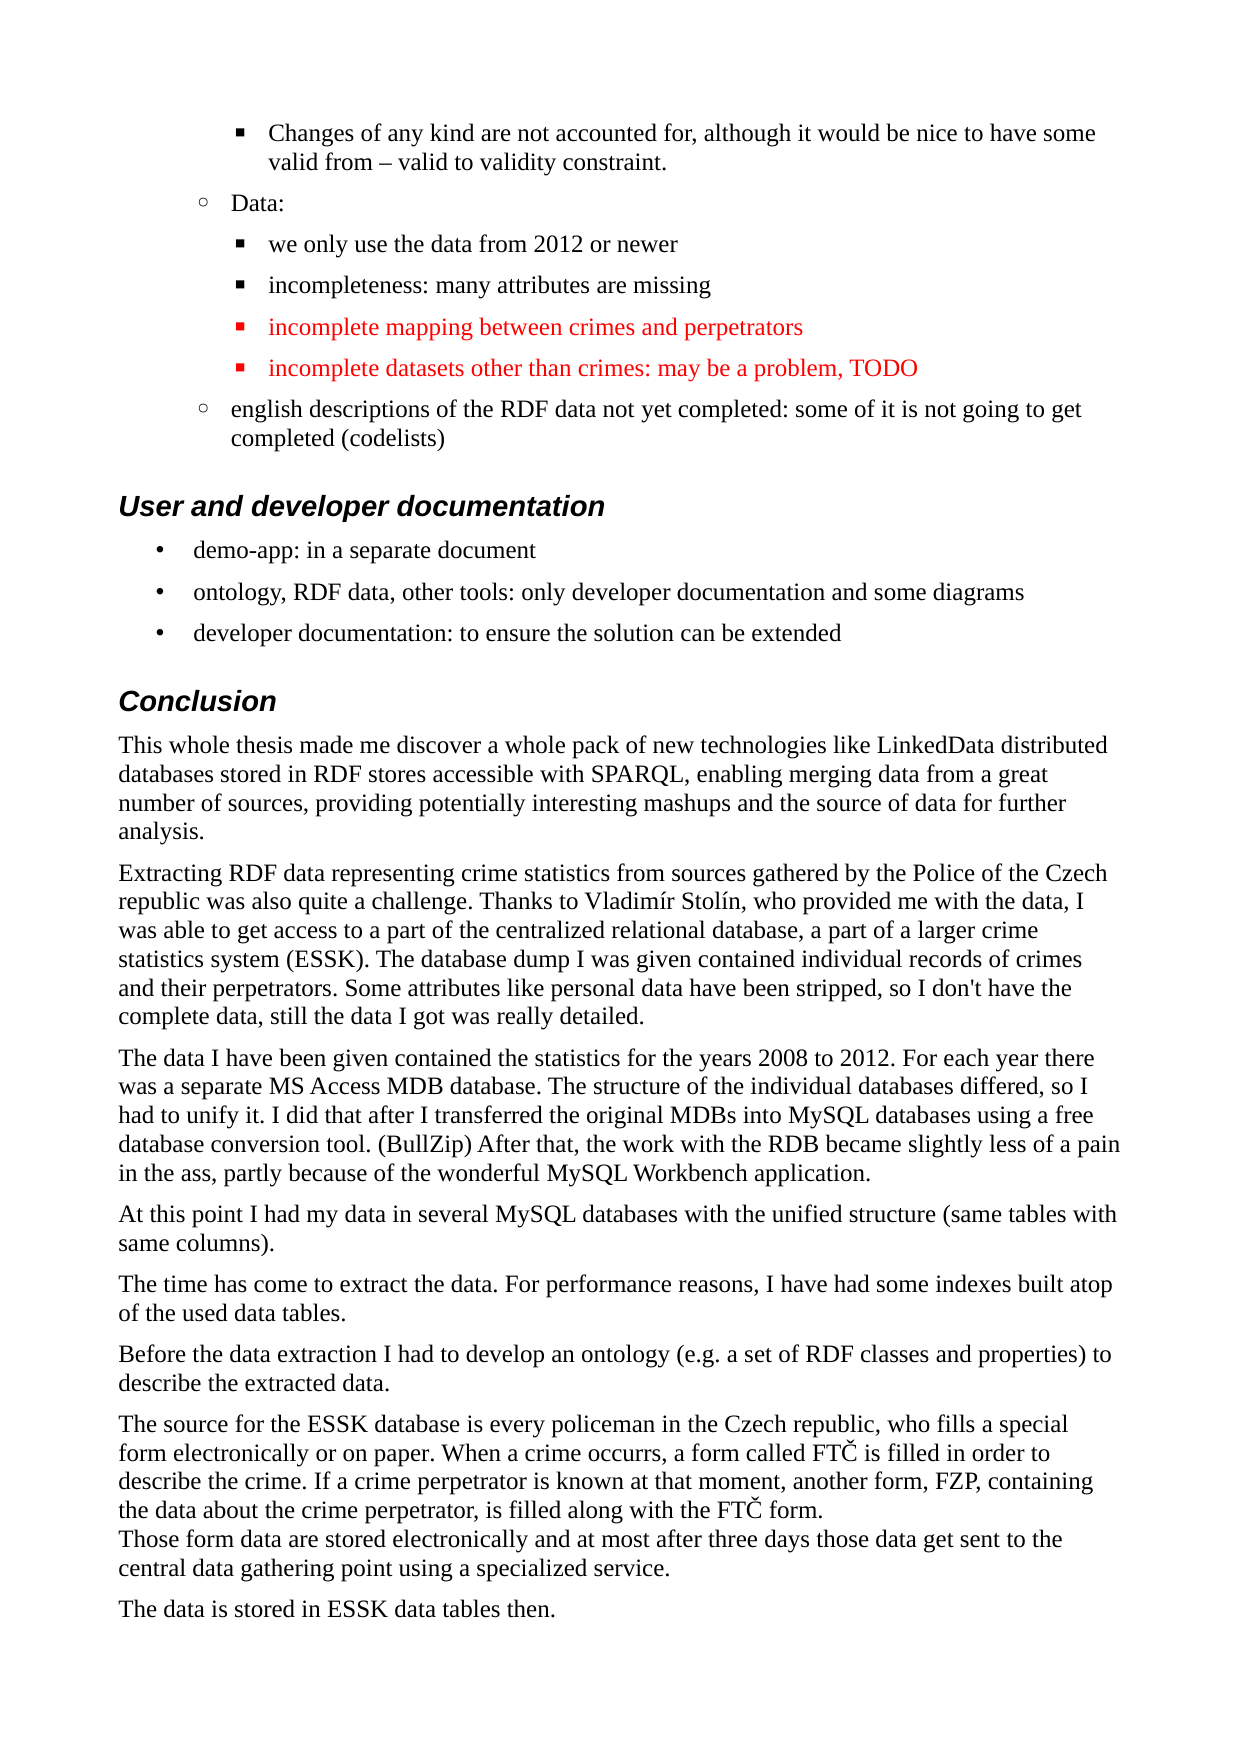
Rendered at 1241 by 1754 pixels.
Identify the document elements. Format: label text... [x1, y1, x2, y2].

text This whole thesis made me discover a whole pack of new technologies like LinkedData distributed databases stored in RDF stores accessible with SPARQL, enabling merging data from a great number of sources, providing potentially interesting mashups and the source of data for further analysis. [118, 730, 1122, 845]
list ontology, RDF data, other tools: only developer documentation and some diagrams [156, 577, 1122, 605]
text At this point I had my data in several MySQL databases with the unified structure (same tables with same columns). [118, 1199, 1122, 1256]
subtitle Conclusion [118, 684, 1122, 718]
list demo-app: in a separate document [156, 535, 1122, 564]
list incomplete datasets other than crimes: may be a problem, TODO [231, 353, 1122, 382]
list incompleteness: many attributes are missing [231, 271, 1122, 299]
list developer documentation: to ensure the solution can be extended [156, 618, 1122, 647]
list we only use the data from 2012 or newer [231, 229, 1122, 258]
text Before the data extraction I had to develop an ontology (e.g. a set of RDF classes and properties) to describe the extracted data. [118, 1339, 1122, 1396]
subtitle User and developer documentation [118, 489, 1122, 523]
text The data is stored in ESSK data tables then. [118, 1594, 1122, 1623]
text The source for the ESSK database is every policeman in the Czech republic, who fills a special form electronically or on paper. When a crime occurrs, a form called FTČ is filled in order to describe the crime. If a crime perpetrator is known at that moment, another form, FZP, containing the data about the crime perpetrator, is filled along with the FTČ form. Those form data are stored electronically and at most after three days those data get sent to the central data gathering point using a specialized service. [118, 1409, 1122, 1581]
list Changes of any kind are not accounted for, although it would be nice to have some valid from – valid to validity constraint. [231, 118, 1122, 176]
list incomplete mapping between crimes and perpetrators [231, 312, 1122, 341]
text Extracting RDF data representing crime statistics from sources gathered by the Police of the Czech republic was also quite a challenge. Thanks to Vladimír Stolín, who provided me with the data, I was able to get access to a part of the centralized relational database, a part of a larger crime statistics system (ESSK). The database dump I was given contained individual records of crimes and their perpetrators. Some attributes like personal data have been stripped, so I don't have the complete data, still the data I got was really detailed. [118, 858, 1122, 1030]
list Data: [193, 188, 1122, 217]
text The data I have been given contained the statistics for the years 2008 to 2012. For each year there was a separate MS Access MDB database. The structure of the individual databases differed, so I had to unify it. I did that after I transferred the original MDBs into MySQL databases using a free database conversion tool. (BullZip) After that, the work with the RDB became slightly less of a pain in the ass, partly because of the wonderful MySQL Workbench application. [118, 1043, 1122, 1186]
list english descriptions of the RDF data not yet completed: some of it is not going to get completed (codelists) [193, 394, 1122, 452]
text The time has come to extract the data. For performance reasons, I have had some indexes built atop of the used data tables. [118, 1269, 1122, 1326]
